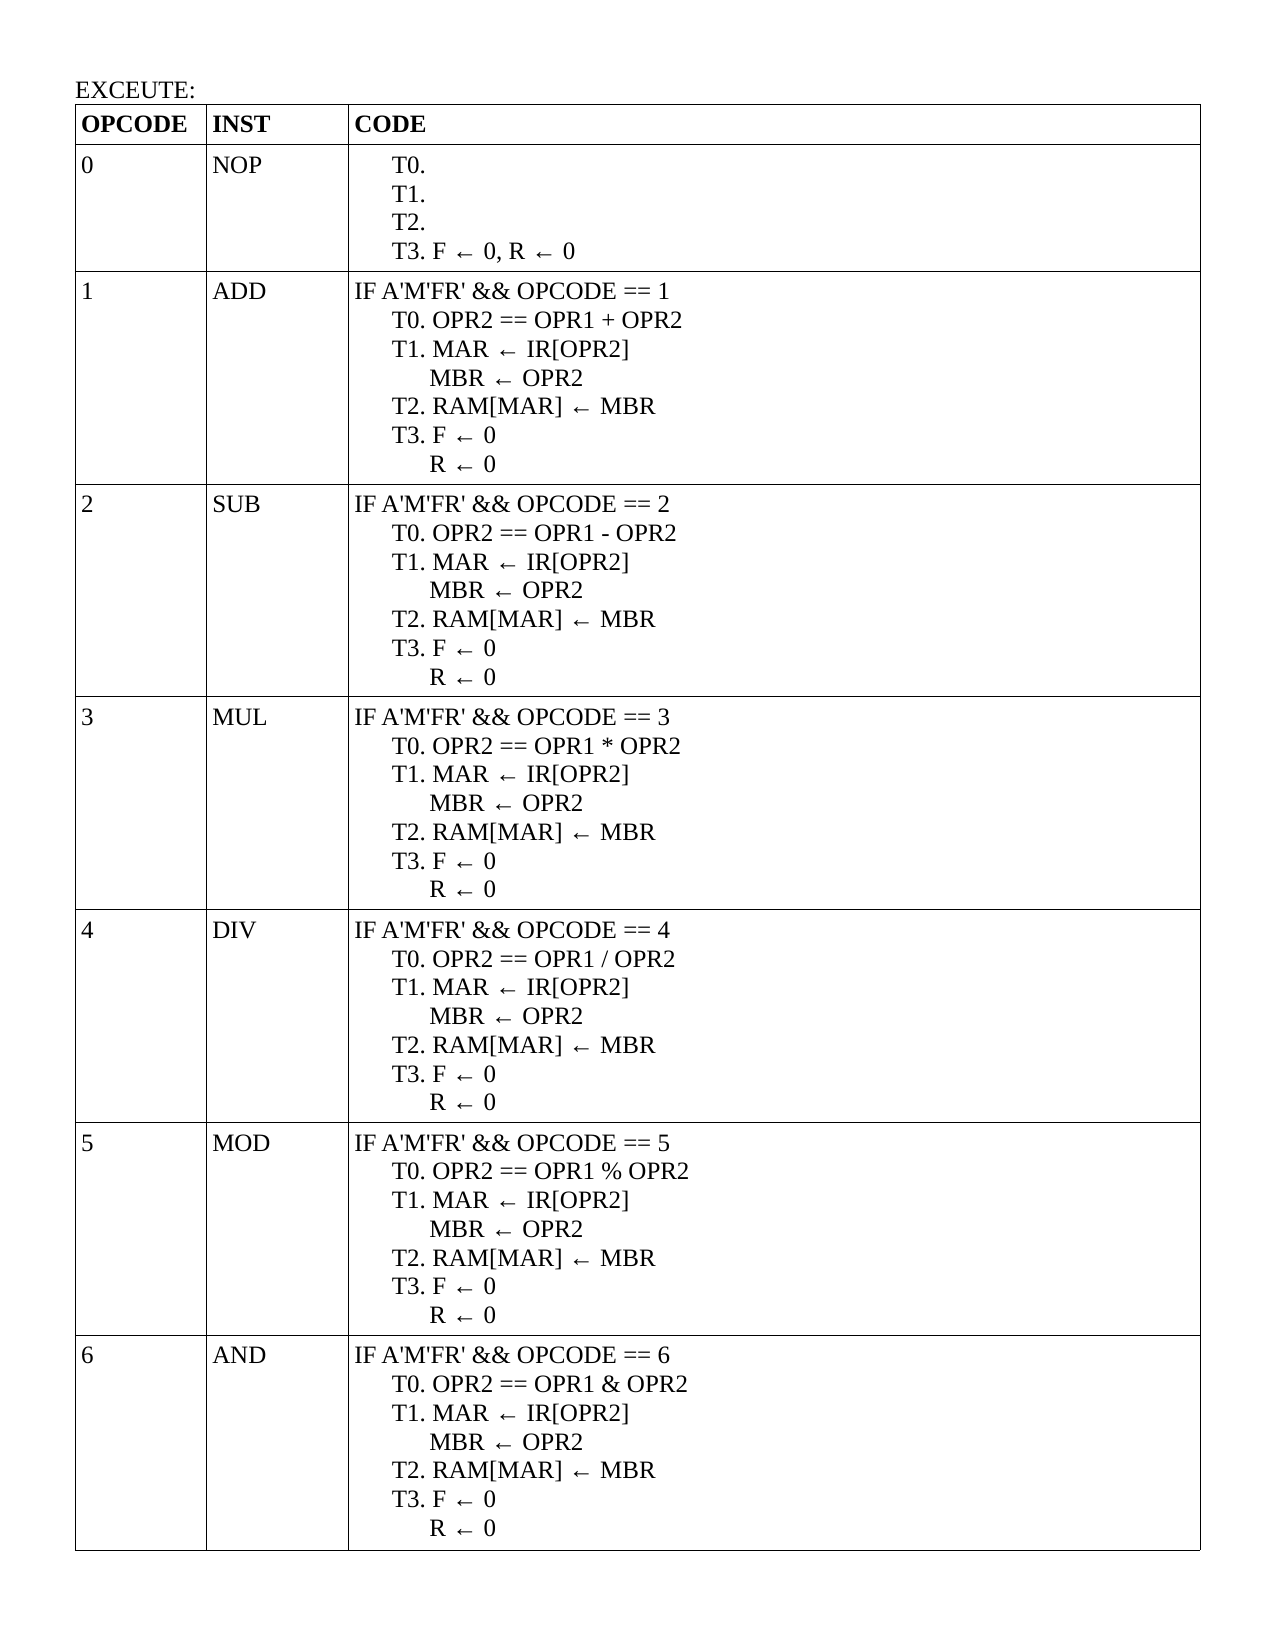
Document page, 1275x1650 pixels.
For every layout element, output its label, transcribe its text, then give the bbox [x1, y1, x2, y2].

table_cell IF A'M'FR' && OPCODE == 6 OPR2 == OPR1 & OPR2 MAR ← IR[OPR2] MBR ← OPR2 RAM[MAR] ← MBR F ← 0 R ← 0 [349, 1336, 1200, 1550]
table_cell MUL [207, 697, 348, 909]
table_header INST [207, 105, 348, 144]
table_cell 2 [76, 485, 206, 696]
table_cell NOP [207, 145, 348, 271]
table_cell IF A'M'FR' && OPCODE == 4 OPR2 == OPR1 / OPR2 MAR ← IR[OPR2] MBR ← OPR2 RAM[MAR] ← MBR F ← 0 R ← 0 [349, 910, 1200, 1122]
table_cell IF A'M'FR' && OPCODE == 5 OPR2 == OPR1 % OPR2 MAR ← IR[OPR2] MBR ← OPR2 RAM[MAR] ← MBR F ← 0 R ← 0 [349, 1123, 1200, 1335]
table_cell 1 [76, 272, 206, 483]
text EXCEUTE: [75, 75, 1200, 104]
table_header OPCODE [76, 105, 206, 144]
table_cell 5 [76, 1123, 206, 1335]
table_cell 0 [76, 145, 206, 271]
table_cell IF A'M'FR' && OPCODE == 1 OPR2 == OPR1 + OPR2 MAR ← IR[OPR2] MBR ← OPR2 RAM[MAR] ← MBR F ← 0 R ← 0 [349, 272, 1200, 483]
table_cell 4 [76, 910, 206, 1122]
table_cell AND [207, 1336, 348, 1550]
table_cell SUB [207, 485, 348, 696]
table_cell MOD [207, 1123, 348, 1335]
table_cell 6 [76, 1336, 206, 1550]
table_cell F ← 0, R ← 0 [349, 145, 1200, 271]
table_cell IF A'M'FR' && OPCODE == 2 OPR2 == OPR1 - OPR2 MAR ← IR[OPR2] MBR ← OPR2 RAM[MAR] ← MBR F ← 0 R ← 0 [349, 485, 1200, 696]
table_cell IF A'M'FR' && OPCODE == 3 OPR2 == OPR1 * OPR2 MAR ← IR[OPR2] MBR ← OPR2 RAM[MAR] ← MBR F ← 0 R ← 0 [349, 697, 1200, 909]
table_cell DIV [207, 910, 348, 1122]
table_header CODE [349, 105, 1200, 144]
table_cell 3 [76, 697, 206, 909]
table_cell ADD [207, 272, 348, 483]
